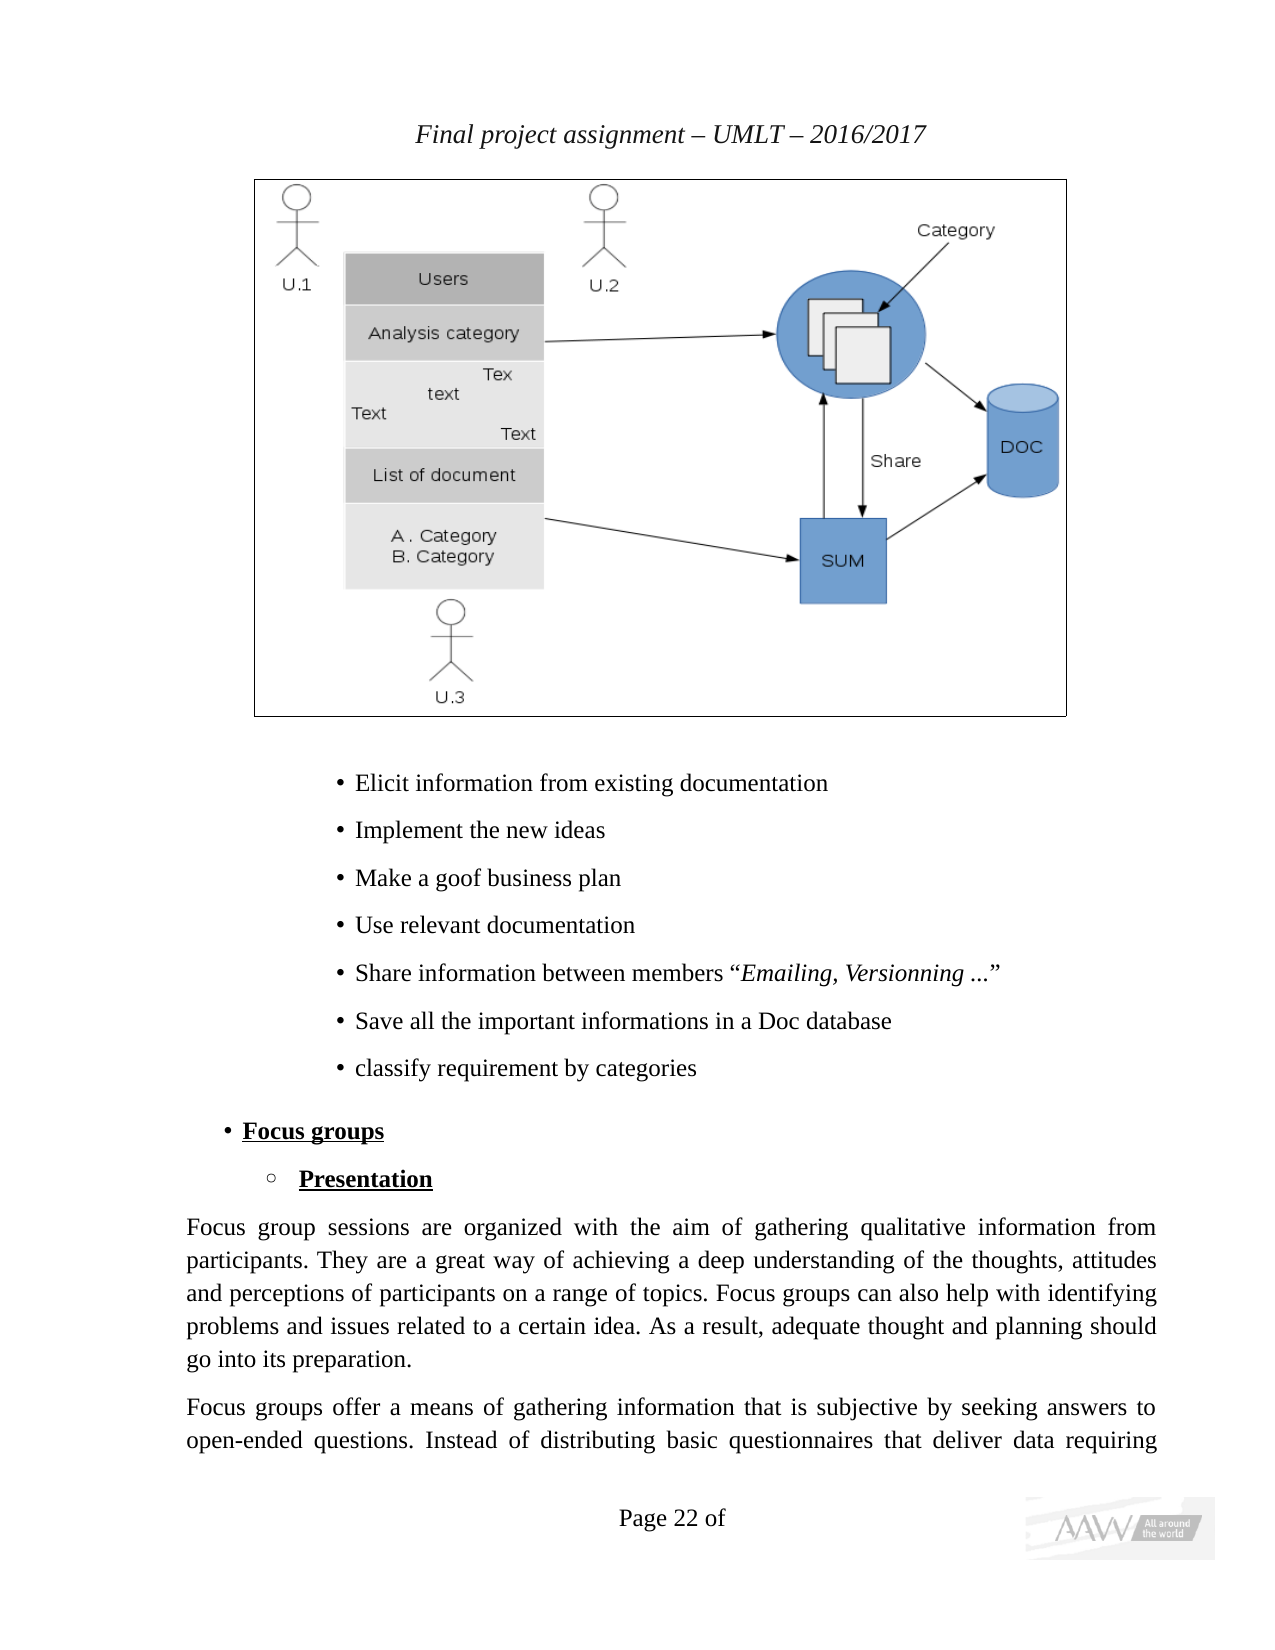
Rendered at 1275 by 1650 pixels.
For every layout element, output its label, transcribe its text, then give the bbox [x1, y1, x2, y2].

list Use relevant documentation [336, 911, 1158, 939]
list Focus group sessions are organized with the aim of gathering qualitative information from participants. They are a great way of achieving a deep understanding of the thoughts, attitudes and perceptions of participants on a range of topics. Focus groups can also help with identifying problems and issues related to a certain idea. As a result, adequate thought and planning should go into its preparation. [186, 1212, 1158, 1373]
list classify requirement by categories [336, 1053, 1158, 1082]
list Implement the new ideas [336, 815, 1158, 844]
list Elicit information from existing documentation [336, 768, 1158, 797]
list Presentation [261, 1164, 1158, 1193]
picture [257, 181, 1063, 713]
list Focus groups [223, 1116, 1158, 1145]
picture [1025, 1497, 1215, 1560]
list Share information between members “Emailing, Versionning ...” [336, 958, 1158, 987]
text Focus groups offer a means of gathering information that is subjective by seeking answers to open-ended questions. Instead of distributing basic questionnaires that deliver data requiring [186, 1392, 1158, 1454]
list Save all the important informations in a Doc database [336, 1006, 1158, 1034]
list Make a goof business plan [336, 863, 1158, 892]
